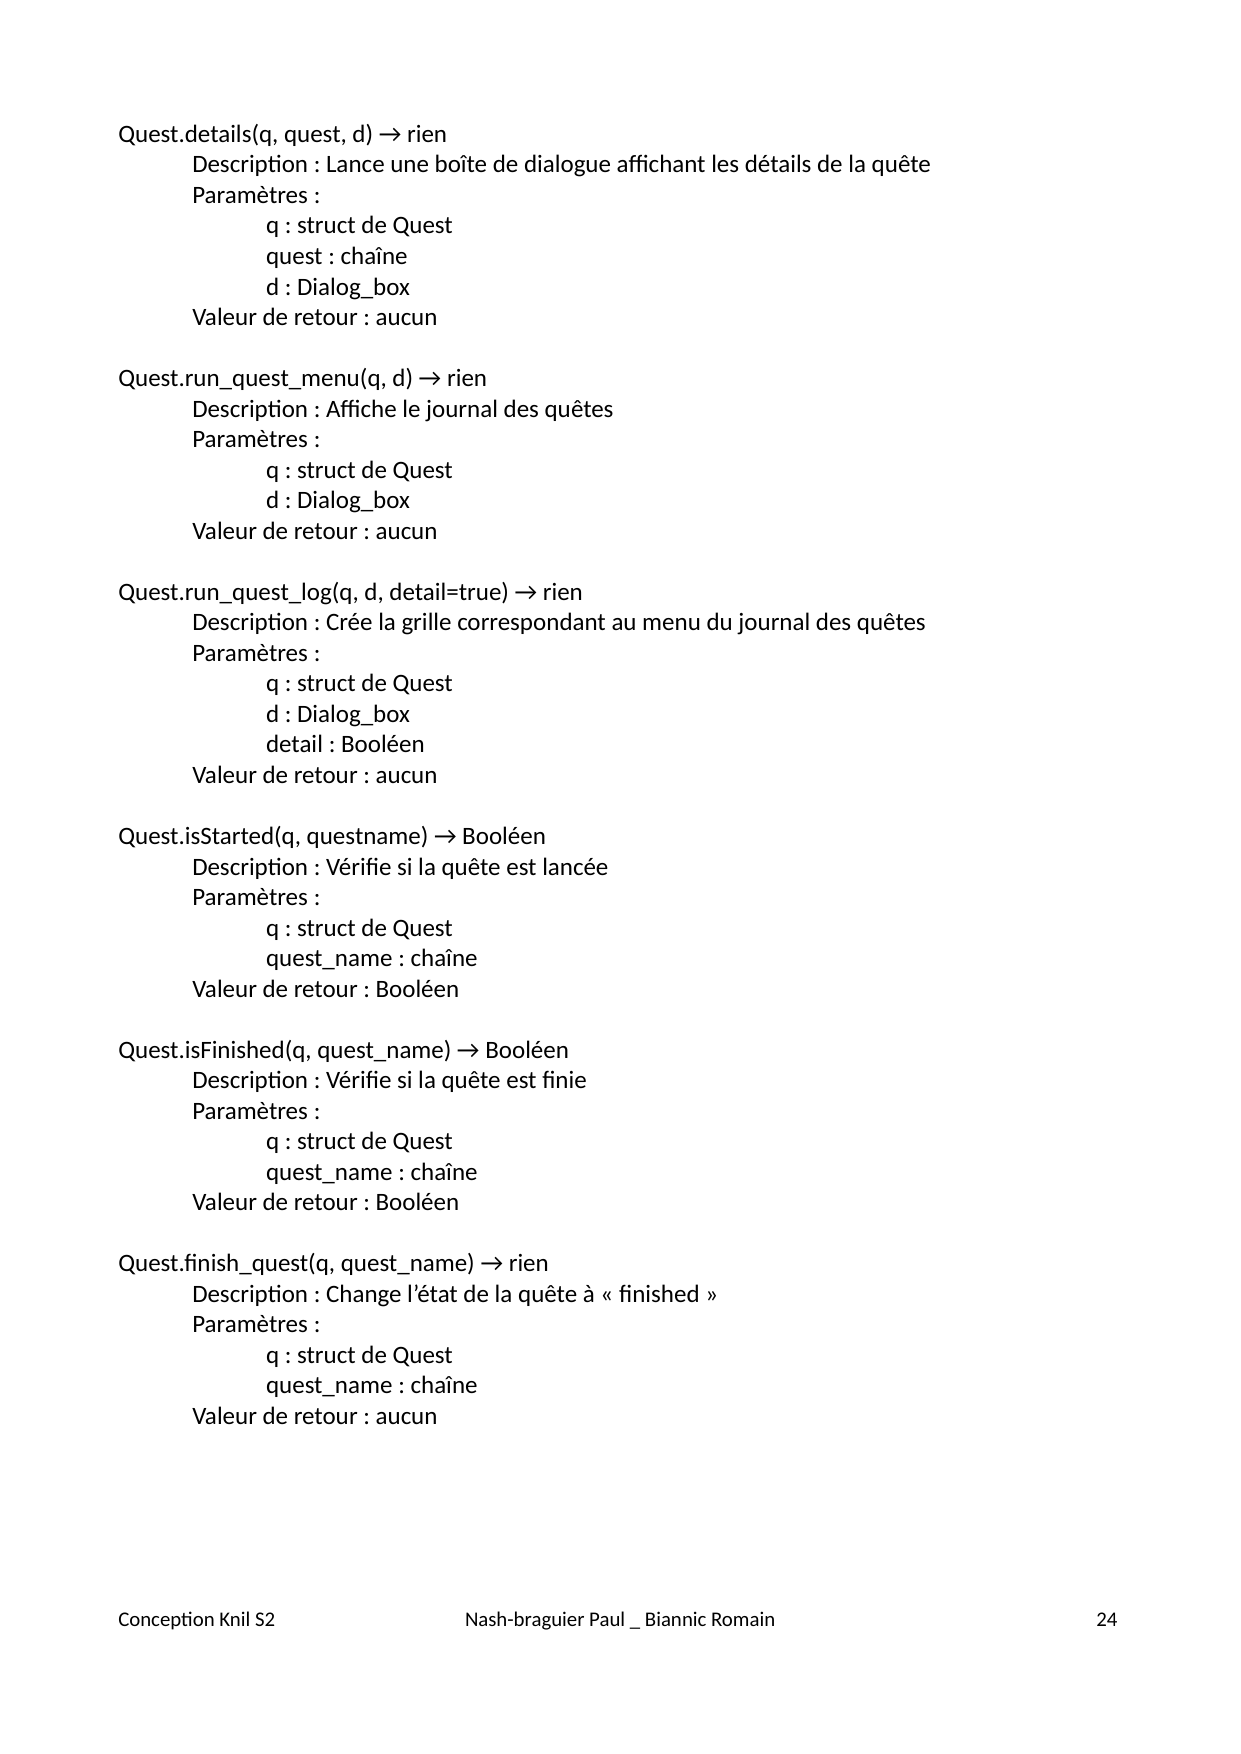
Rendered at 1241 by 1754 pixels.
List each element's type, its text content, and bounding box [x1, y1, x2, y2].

text d : Dialog_box [118, 271, 1122, 301]
text q : struct de Quest [118, 210, 1122, 240]
text quest_name : chaîne [118, 1369, 1122, 1400]
text Valeur de retour : aucun [118, 759, 1122, 789]
text Paramètres : [118, 881, 1122, 912]
text Description : Vérifie si la quête est finie [118, 1064, 1122, 1095]
text Paramètres : [118, 1095, 1122, 1125]
text Quest.finish_quest(q, quest_name) → rien [118, 1247, 1122, 1278]
text q : struct de Quest [118, 1125, 1122, 1156]
text Quest.isFinished(q, quest_name) → Booléen [118, 1034, 1122, 1064]
text quest_name : chaîne [118, 942, 1122, 973]
text Description : Affiche le journal des quêtes [118, 393, 1122, 423]
text Description : Change l’état de la quête à « finished » [118, 1278, 1122, 1308]
text Valeur de retour : aucun [118, 1400, 1122, 1431]
text Description : Crée la grille correspondant au menu du journal des quêtes [118, 606, 1122, 637]
text Valeur de retour : aucun [118, 515, 1122, 545]
text d : Dialog_box [118, 698, 1122, 728]
text quest : chaîne [118, 240, 1122, 271]
text quest_name : chaîne [118, 1156, 1122, 1186]
text Paramètres : [118, 179, 1122, 210]
text Valeur de retour : Booléen [118, 973, 1122, 1003]
text Paramètres : [118, 637, 1122, 667]
text detail : Booléen [118, 728, 1122, 759]
text q : struct de Quest [118, 912, 1122, 942]
text Quest.run_quest_menu(q, d) → rien [118, 362, 1122, 393]
text q : struct de Quest [118, 454, 1122, 484]
text Description : Vérifie si la quête est lancée [118, 851, 1122, 881]
text q : struct de Quest [118, 667, 1122, 698]
text q : struct de Quest [118, 1339, 1122, 1369]
text Quest.run_quest_log(q, d, detail=true) → rien [118, 576, 1122, 606]
text Paramètres : [118, 423, 1122, 454]
text Valeur de retour : aucun [118, 301, 1122, 332]
text Description : Lance une boîte de dialogue affichant les détails de la quête [118, 149, 1122, 179]
text Quest.isStarted(q, questname) → Booléen [118, 820, 1122, 851]
text Quest.details(q, quest, d) → rien [118, 118, 1122, 149]
text Paramètres : [118, 1308, 1122, 1339]
text Valeur de retour : Booléen [118, 1186, 1122, 1217]
text d : Dialog_box [118, 484, 1122, 515]
